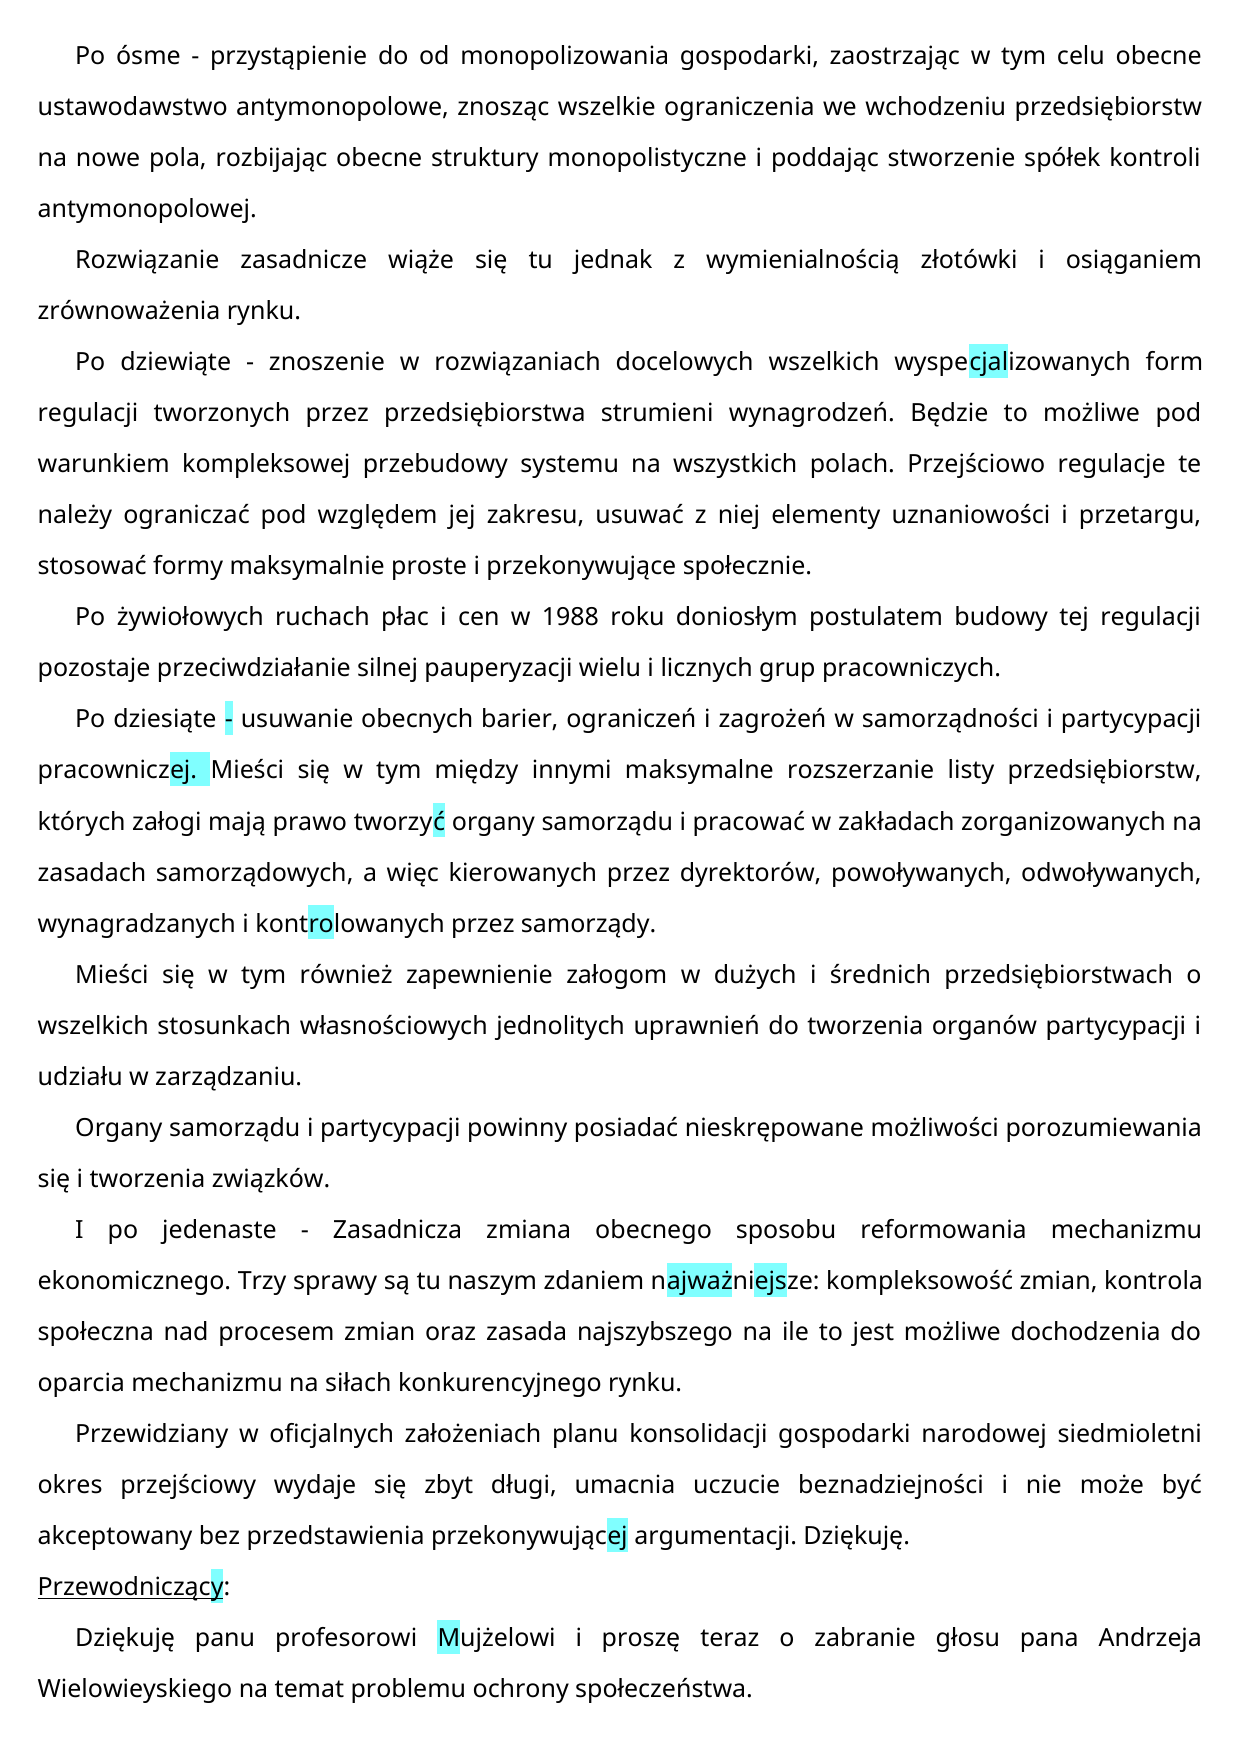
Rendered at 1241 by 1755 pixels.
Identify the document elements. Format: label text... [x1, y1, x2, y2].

text Po żywiołowych ruchach płac i cen w 1988 roku doniosłym postulatem budowy tej regulacji pozostaje przeciwdziałanie silnej pauperyzacji wielu i licznych grup pracowniczych. [37, 599, 1203, 684]
text Rozwiązanie zasadnicze wiąże się tu jednak z wymienialnością złotówki i osiąganiem zrównoważenia rynku. [37, 242, 1203, 327]
text Organy samorządu i partycypacji powinny posiadać nieskrępowane możliwości porozumiewania się i tworzenia związków. [37, 1109, 1203, 1194]
text Przewodniczący: [37, 1569, 1203, 1603]
text Przewidziany w oficjalnych założeniach planu konsolidacji gospodarki narodowej siedmioletni okres przejściowy wydaje się zbyt długi, umacnia uczucie beznadziejności i nie może być akceptowany bez przedstawienia przekonywującej argumentacji. Dziękuję. [37, 1416, 1203, 1552]
text Dziękuję panu profesorowi Mujżelowi i proszę teraz o zabranie głosu pana Andrzeja Wielowieyskiego na temat problemu ochrony społeczeństwa. [37, 1620, 1203, 1705]
text Po dziewiąte - znoszenie w rozwiązaniach docelowych wszelkich wyspecjalizowanych form regulacji tworzonych przez przedsiębiorstwa strumieni wynagrodzeń. Będzie to możliwe pod warunkiem kompleksowej przebudowy systemu na wszystkich polach. Przejściowo regulacje te należy ograniczać pod względem jej zakresu, usuwać z niej elementy uznaniowości i przetargu, stosować formy maksymalnie proste i przekonywujące społecznie. [37, 344, 1203, 582]
text Mieści się w tym również zapewnienie załogom w dużych i średnich przedsiębiorstwach o wszelkich stosunkach własnościowych jednolitych uprawnień do tworzenia organów partycypacji i udziału w zarządzaniu. [37, 956, 1203, 1092]
text Po ósme - przystąpienie do od monopolizowania gospodarki, zaostrzając w tym celu obecne ustawodawstwo antymonopolowe, znosząc wszelkie ograniczenia we wchodzeniu przedsiębiorstw na nowe pola, rozbijając obecne struktury monopolistyczne i poddając stworzenie spółek kontroli antymonopolowej. [37, 37, 1203, 225]
text I po jedenaste - Zasadnicza zmiana obecnego sposobu reformowania mechanizmu ekonomicznego. Trzy sprawy są tu naszym zdaniem najważniejsze: kompleksowość zmian, kontrola społeczna nad procesem zmian oraz zasada najszybszego na ile to jest możliwe dochodzenia do oparcia mechanizmu na siłach konkurencyjnego rynku. [37, 1211, 1203, 1399]
text Po dziesiąte - usuwanie obecnych barier, ograniczeń i zagrożeń w samorządności i partycypacji pracowniczej. Mieści się w tym między innymi maksymalne rozszerzanie listy przedsiębiorstw, których załogi mają prawo tworzyć organy samorządu i pracować w zakładach zorganizowanych na zasadach samorządowych, a więc kierowanych przez dyrektorów, powoływanych, odwoływanych, wynagradzanych i kontrolowanych przez samorządy. [37, 701, 1203, 939]
